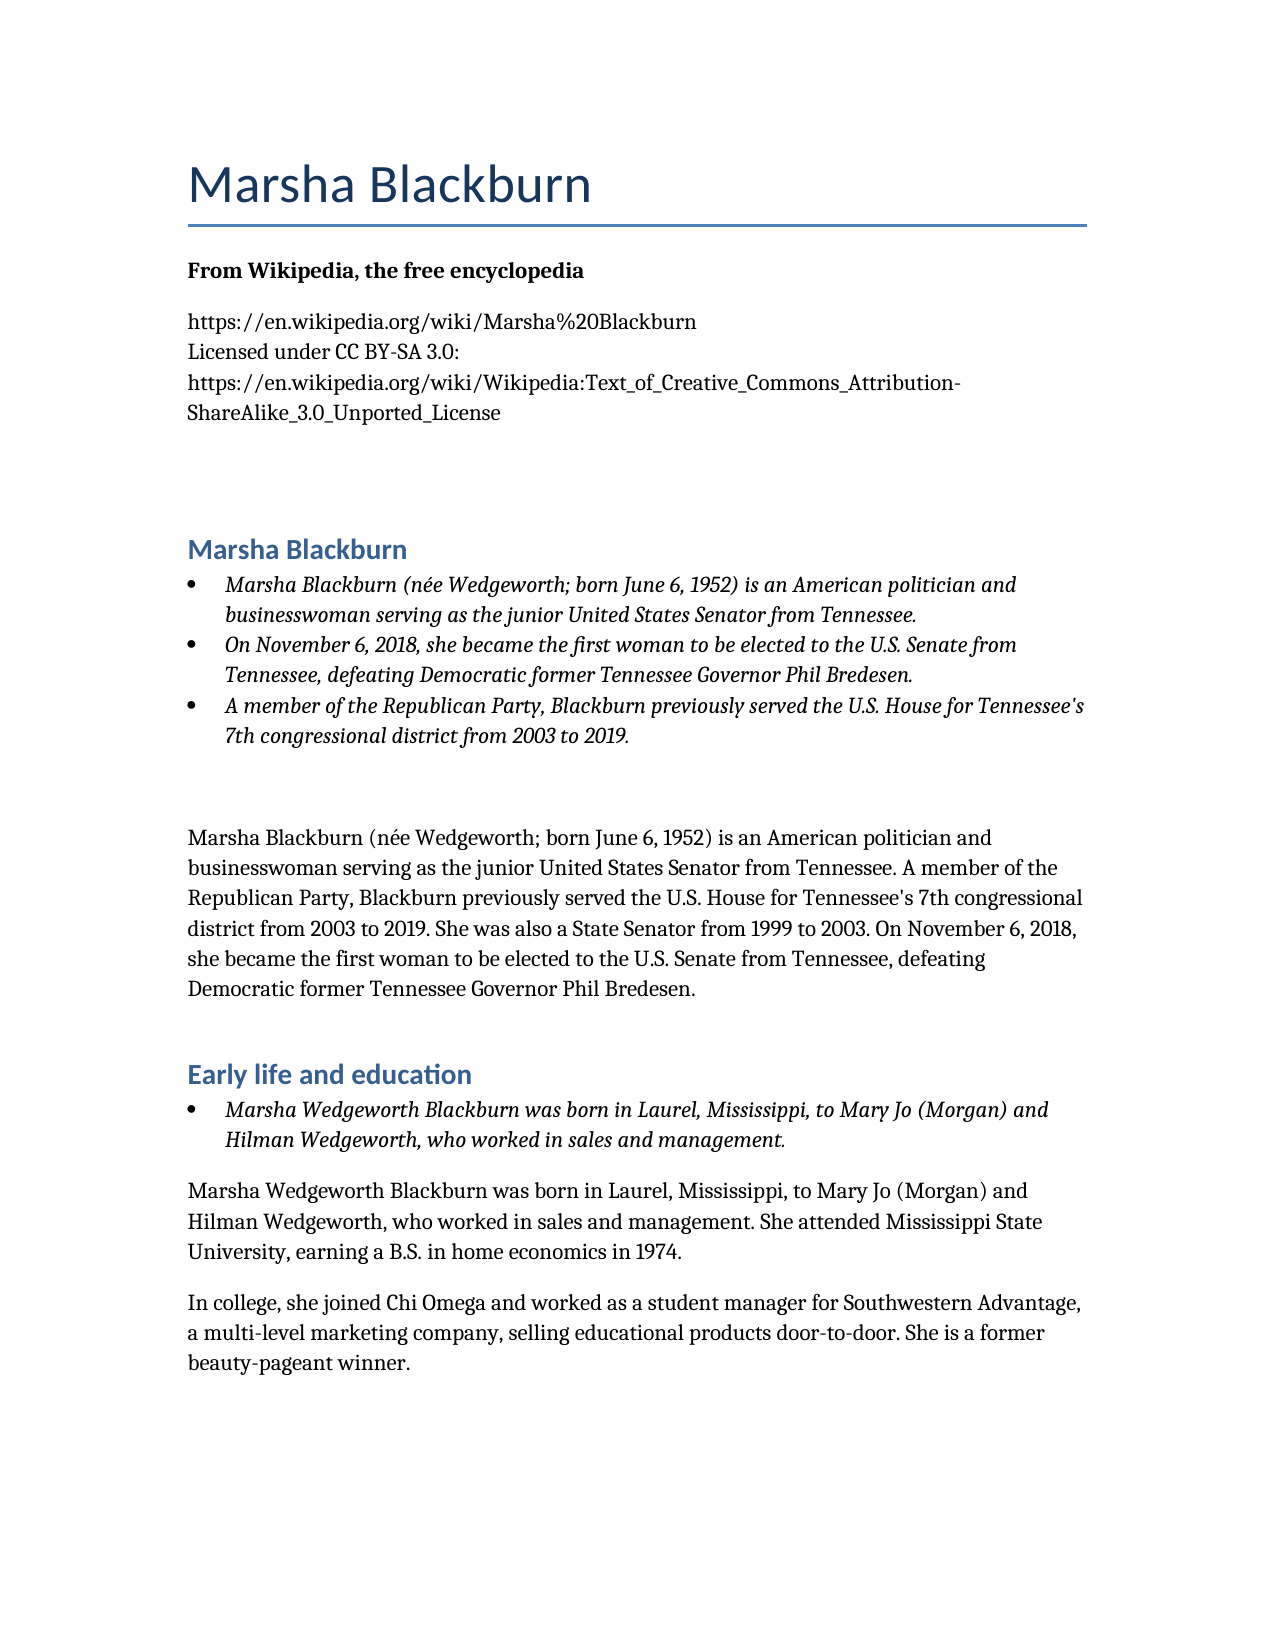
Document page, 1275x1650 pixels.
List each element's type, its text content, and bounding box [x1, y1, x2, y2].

subtitle Early life and education [187, 1056, 1087, 1092]
text Marsha Wedgeworth Blackburn was born in Laurel, Mississippi, to Mary Jo (Morgan) and Hilman Wedgeworth, who worked in sales and management. She attended Mississippi State University, earning a B.S. in home economics in 1974. [187, 1178, 1087, 1265]
list On November 6, 2018, she became the first woman to be elected to the U.S. Senate from Tennessee, defeating Democratic former Tennessee Governor Phil Bredesen. [187, 632, 1087, 689]
text From Wikipedia, the free encyclopedia [187, 258, 1087, 284]
subtitle Marsha Blackburn [187, 531, 1087, 566]
title Marsha Blackburn [187, 150, 1087, 227]
text Marsha Blackburn (née Wedgeworth; born June 6, 1952) is an American politician and businesswoman serving as the junior United States Senator from Tennessee. A member of the Republican Party, Blackburn previously served the U.S. House for Tennessee's 7th congressional district from 2003 to 2019. She was also a State Senator from 1999 to 2003. On November 6, 2018, she became the first woman to be elected to the U.S. Senate from Tennessee, defeating Democratic former Tennessee Governor Phil Bredesen. [187, 825, 1087, 1002]
text In college, she joined Chi Omega and worked as a student manager for Southwestern Advantage, a multi-level marketing company, selling educational products door-to-door. She is a former beauty-pageant winner. [187, 1290, 1087, 1376]
list Marsha Wedgeworth Blackburn was born in Laurel, Mississippi, to Mary Jo (Morgan) and Hilman Wedgeworth, who worked in sales and management. [187, 1097, 1087, 1153]
list A member of the Republican Party, Blackburn previously served the U.S. House for Tennessee's 7th congressional district from 2003 to 2019. [187, 692, 1087, 749]
list Marsha Blackburn (née Wedgeworth; born June 6, 1952) is an American politician and businesswoman serving as the junior United States Senator from Tennessee. [187, 572, 1087, 628]
text https://en.wikipedia.org/wiki/Marsha%20Blackburn Licensed under CC BY-SA 3.0: https://en.wikipedia.org/wiki/Wikipedia:Text_of_Creative_Commons_Attribution-ShareAlike_3.0_Unported_License [187, 309, 1087, 426]
